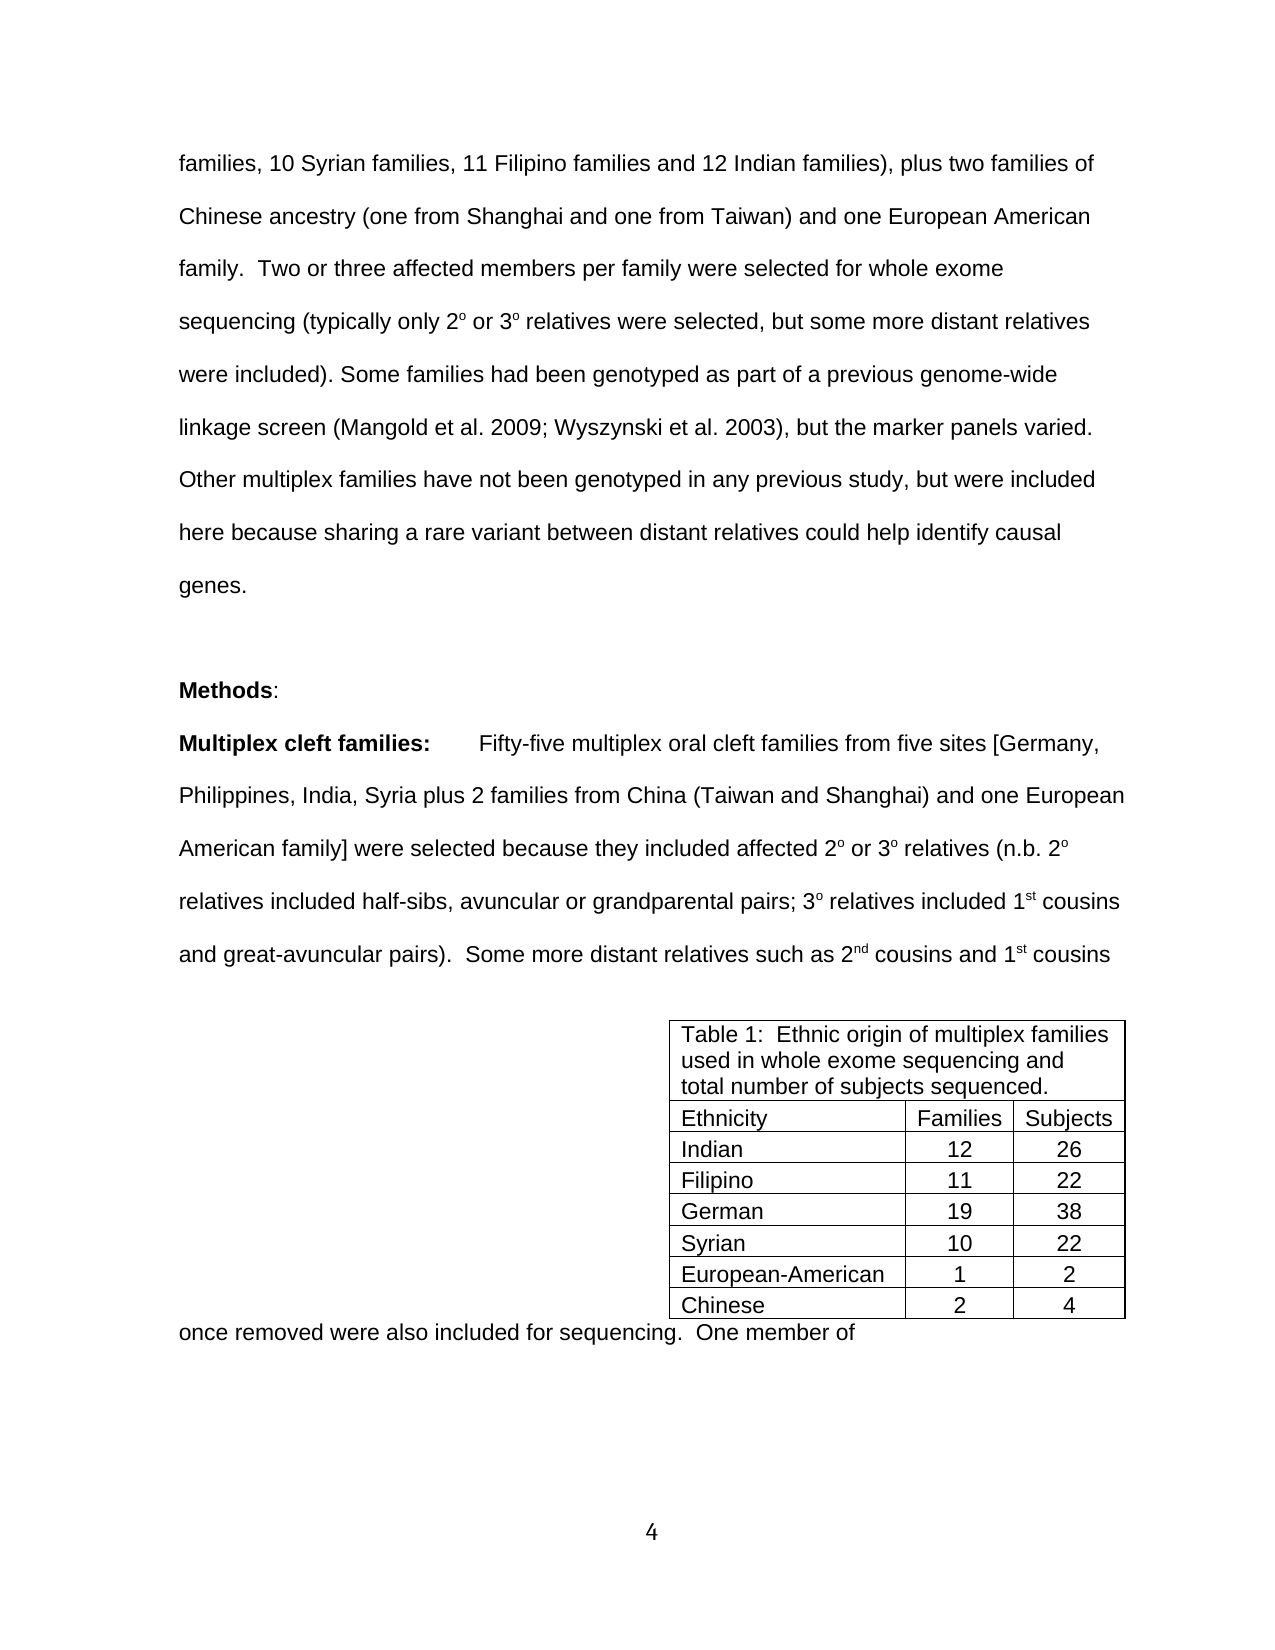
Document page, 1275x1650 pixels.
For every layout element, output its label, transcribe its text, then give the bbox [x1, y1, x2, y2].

table_cell Chinese [670, 1288, 905, 1318]
table_cell Filipino [670, 1163, 905, 1193]
table_cell Ethnicity [670, 1101, 905, 1131]
text Methods: [178, 677, 1125, 703]
table_cell Families [906, 1101, 1013, 1131]
table_cell 22 [1014, 1226, 1124, 1256]
text Multiplex cleft families: Fifty-five multiplex oral cleft families from five sites [Germany, Philippines, India, Syria plus 2 families from China (Taiwan and Shanghai) and one European American family] were selected because they included affected 2o or 3o relatives (n.b. 2o relatives included half-sibs, avuncular or grandparental pairs; 3o relatives included 1st cousins and great-avuncular pairs). Some more distant relatives such as 2nd cousins and 1st cousins once removed were also included for sequencing. One member of [178, 730, 1125, 1346]
table_cell Indian [670, 1132, 905, 1162]
table_cell 2 [906, 1288, 1013, 1318]
table_cell 22 [1014, 1163, 1124, 1193]
table_cell Subjects [1014, 1101, 1124, 1131]
table_cell 11 [906, 1163, 1013, 1193]
table_cell 2 [1014, 1257, 1124, 1287]
text families, 10 Syrian families, 11 Filipino families and 12 Indian families), plus two families of Chinese ancestry (one from Shanghai and one from Taiwan) and one European American family. Two or three affected members per family were selected for whole exome sequencing (typically only 2o or 3o relatives were selected, but some more distant relatives were included). Some families had been genotyped as part of a previous genome-wide linkage screen (Mangold et al. 2009; Wyszynski et al. 2003), but the marker panels varied. Other multiplex families have not been genotyped in any previous study, but were included here because sharing a rare variant between distant relatives could help identify causal genes. [178, 150, 1125, 598]
table_cell 4 [1014, 1288, 1124, 1318]
table_cell 1 [906, 1257, 1013, 1287]
table_header Table 1: Ethnic origin of multiplex families used in whole exome sequencing and total number of subjects sequenced. [670, 1021, 1124, 1099]
table_cell 12 [906, 1132, 1013, 1162]
table_cell 10 [906, 1226, 1013, 1256]
table_cell 26 [1014, 1132, 1124, 1162]
table_cell Syrian [670, 1226, 905, 1256]
table_cell European-American [670, 1257, 905, 1287]
table_cell German [670, 1194, 905, 1224]
table_cell 19 [906, 1194, 1013, 1224]
table_cell 38 [1014, 1194, 1124, 1224]
